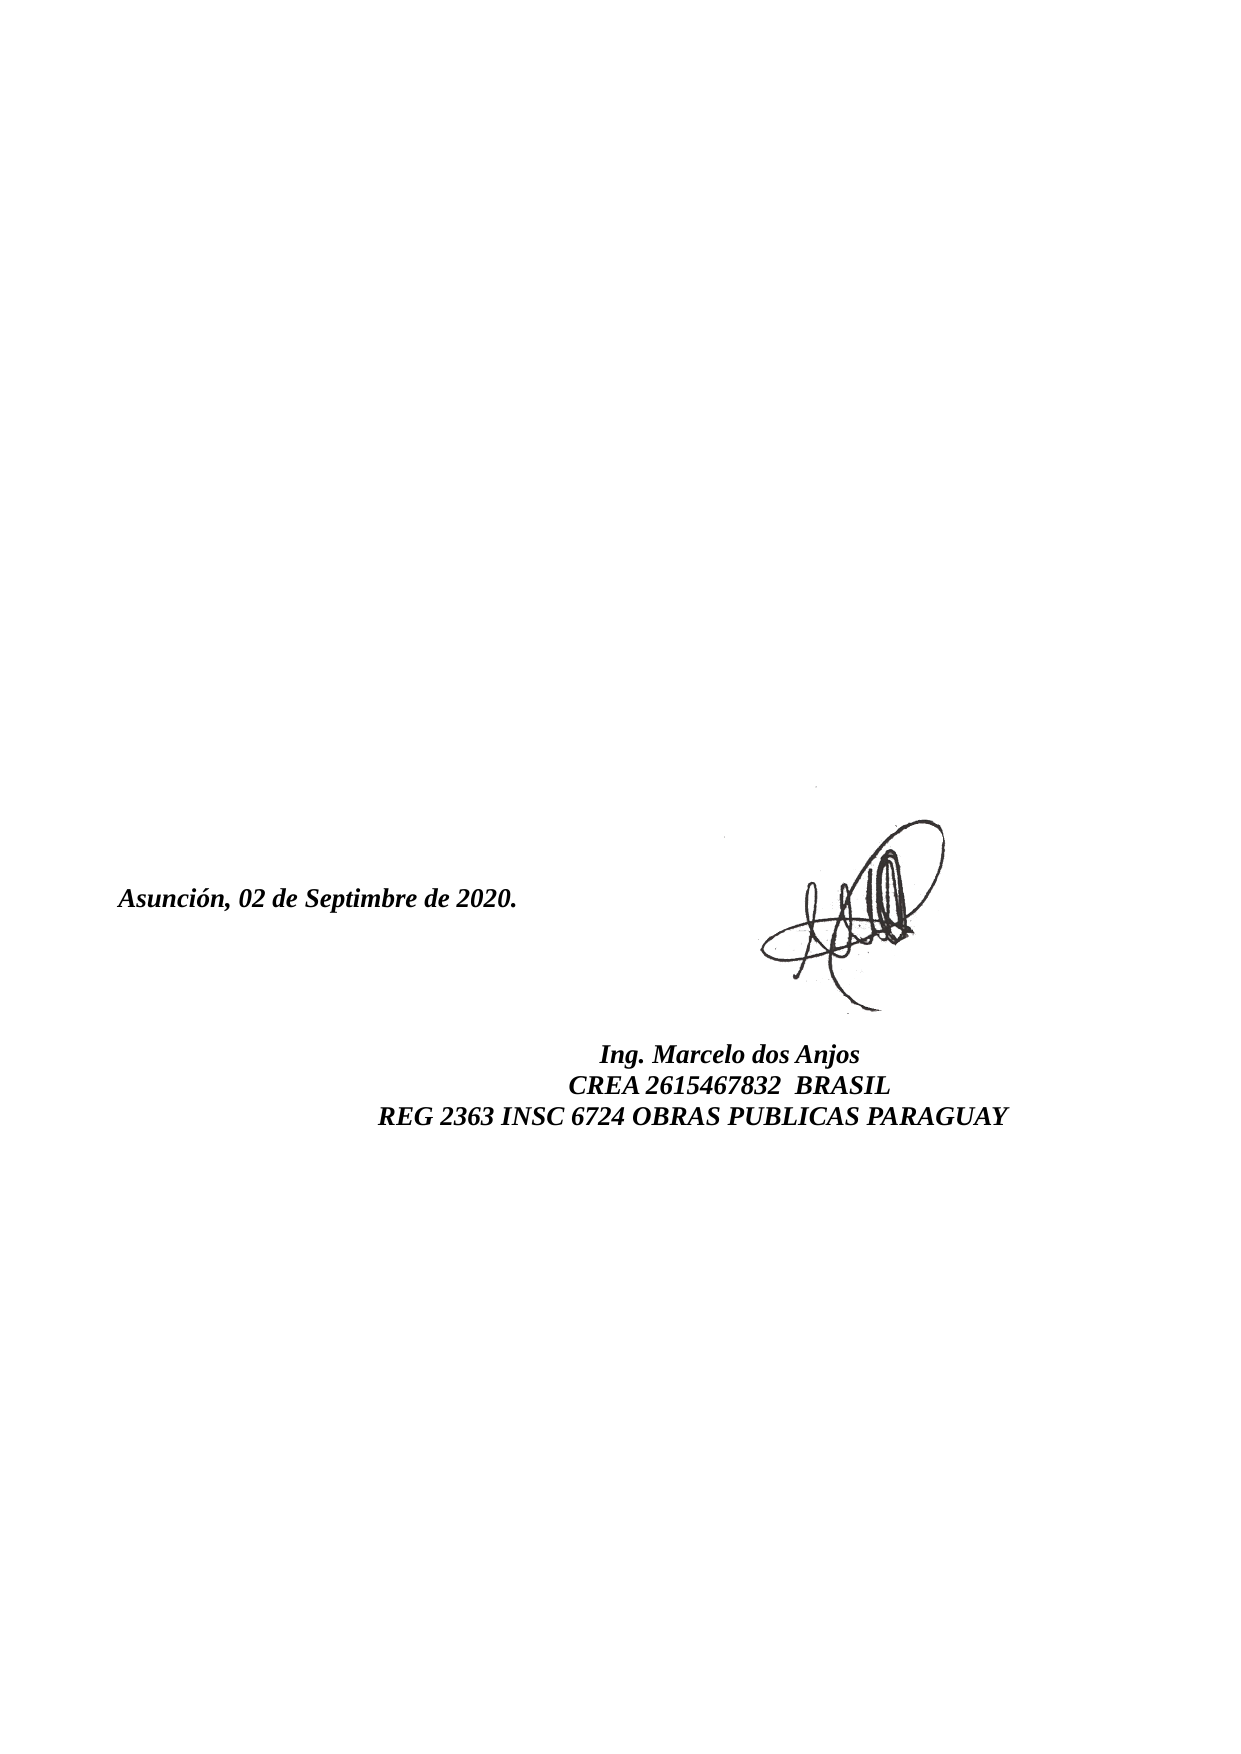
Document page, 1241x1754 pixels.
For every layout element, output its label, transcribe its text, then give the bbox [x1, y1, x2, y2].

text REG 2363 INSC 6724 OBRAS PUBLICAS PARAGUAY [118, 1100, 1122, 1131]
text [989, 882, 1122, 913]
text CREA 2615467832 BRASIL [118, 1069, 1122, 1100]
text Asunción, 02 de Septimbre de 2020. [118, 882, 701, 913]
text Ing. Marcelo dos Anjos [118, 1038, 1122, 1069]
picture [701, 783, 989, 1014]
